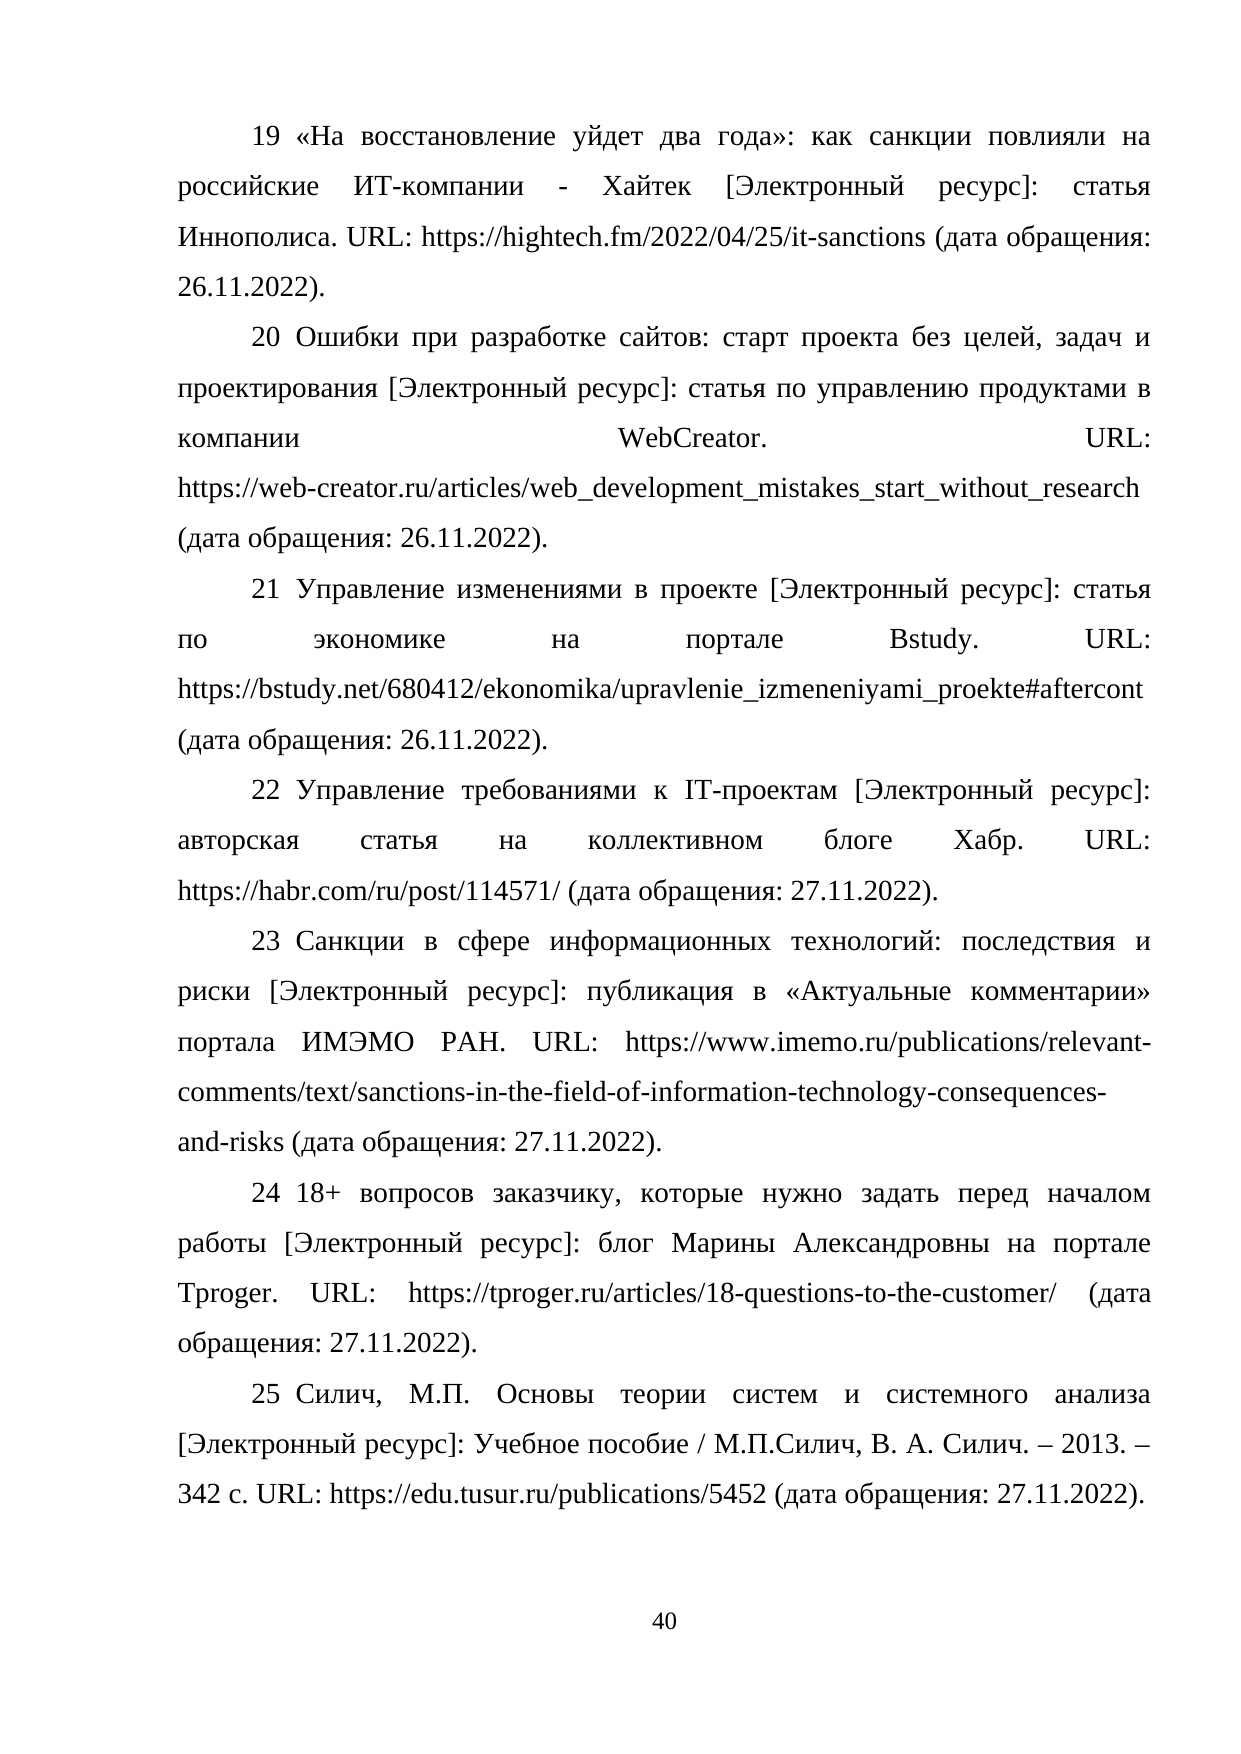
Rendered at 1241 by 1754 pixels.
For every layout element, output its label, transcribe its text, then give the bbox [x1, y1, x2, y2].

list Управление изменениями в проекте [Электронный ресурс]: статья по экономике на портале Bstudy. URL: https://bstudy.net/680412/ekonomika/upravlenie_izmeneniyami_proekte#aftercont (дата обращения: 26.11.2022). [177, 571, 1152, 755]
list Ошибки при разработке сайтов: старт проекта без целей, задач и проектирования [Электронный ресурс]: статья по управлению продуктами в компании WebCreator. URL: https://web-creator.ru/articles/web_development_mistakes_start_without_research (дата обращения: 26.11.2022). [177, 319, 1152, 554]
list «На восстановление уйдет два года»: как санкции повлияли на российские ИТ-компании - Хайтек [Электронный ресурс]: статья Иннополиса. URL: https://hightech.fm/2022/04/25/it-sanctions (дата обращения: 26.11.2022). [177, 118, 1152, 303]
list Управление требованиями к IT-проектам [Электронный ресурс]: авторская статья на коллективном блоге Хабр. URL: https://habr.com/ru/post/114571/ (дата обращения: 27.11.2022). [177, 772, 1152, 906]
list 18+ вопросов заказчику, которые нужно задать перед началом работы [Электронный ресурс]: блог Марины Александровны на портале Tproger. URL: https://tproger.ru/articles/18-questions-to-the-customer/ (дата обращения: 27.11.2022). [177, 1175, 1152, 1359]
list Силич, М.П. Основы теории систем и системного анализа [Электронный ресурс]: Учебное пособие / М.П.Силич, В. А. Силич. – 2013. – 342 с. URL: https://edu.tusur.ru/publications/5452 (дата обращения: 27.11.2022). [177, 1376, 1152, 1510]
list Санкции в сфере информационных технологий: последствия и риски [Электронный ресурс]: публикация в «Актуальные комментарии» портала ИМЭМО РАН. URL: https://www.imemo.ru/publications/relevant-comments/text/sanctions-in-the-field-of-information-technology-consequences-and-risks (дата обращения: 27.11.2022). [177, 923, 1152, 1158]
